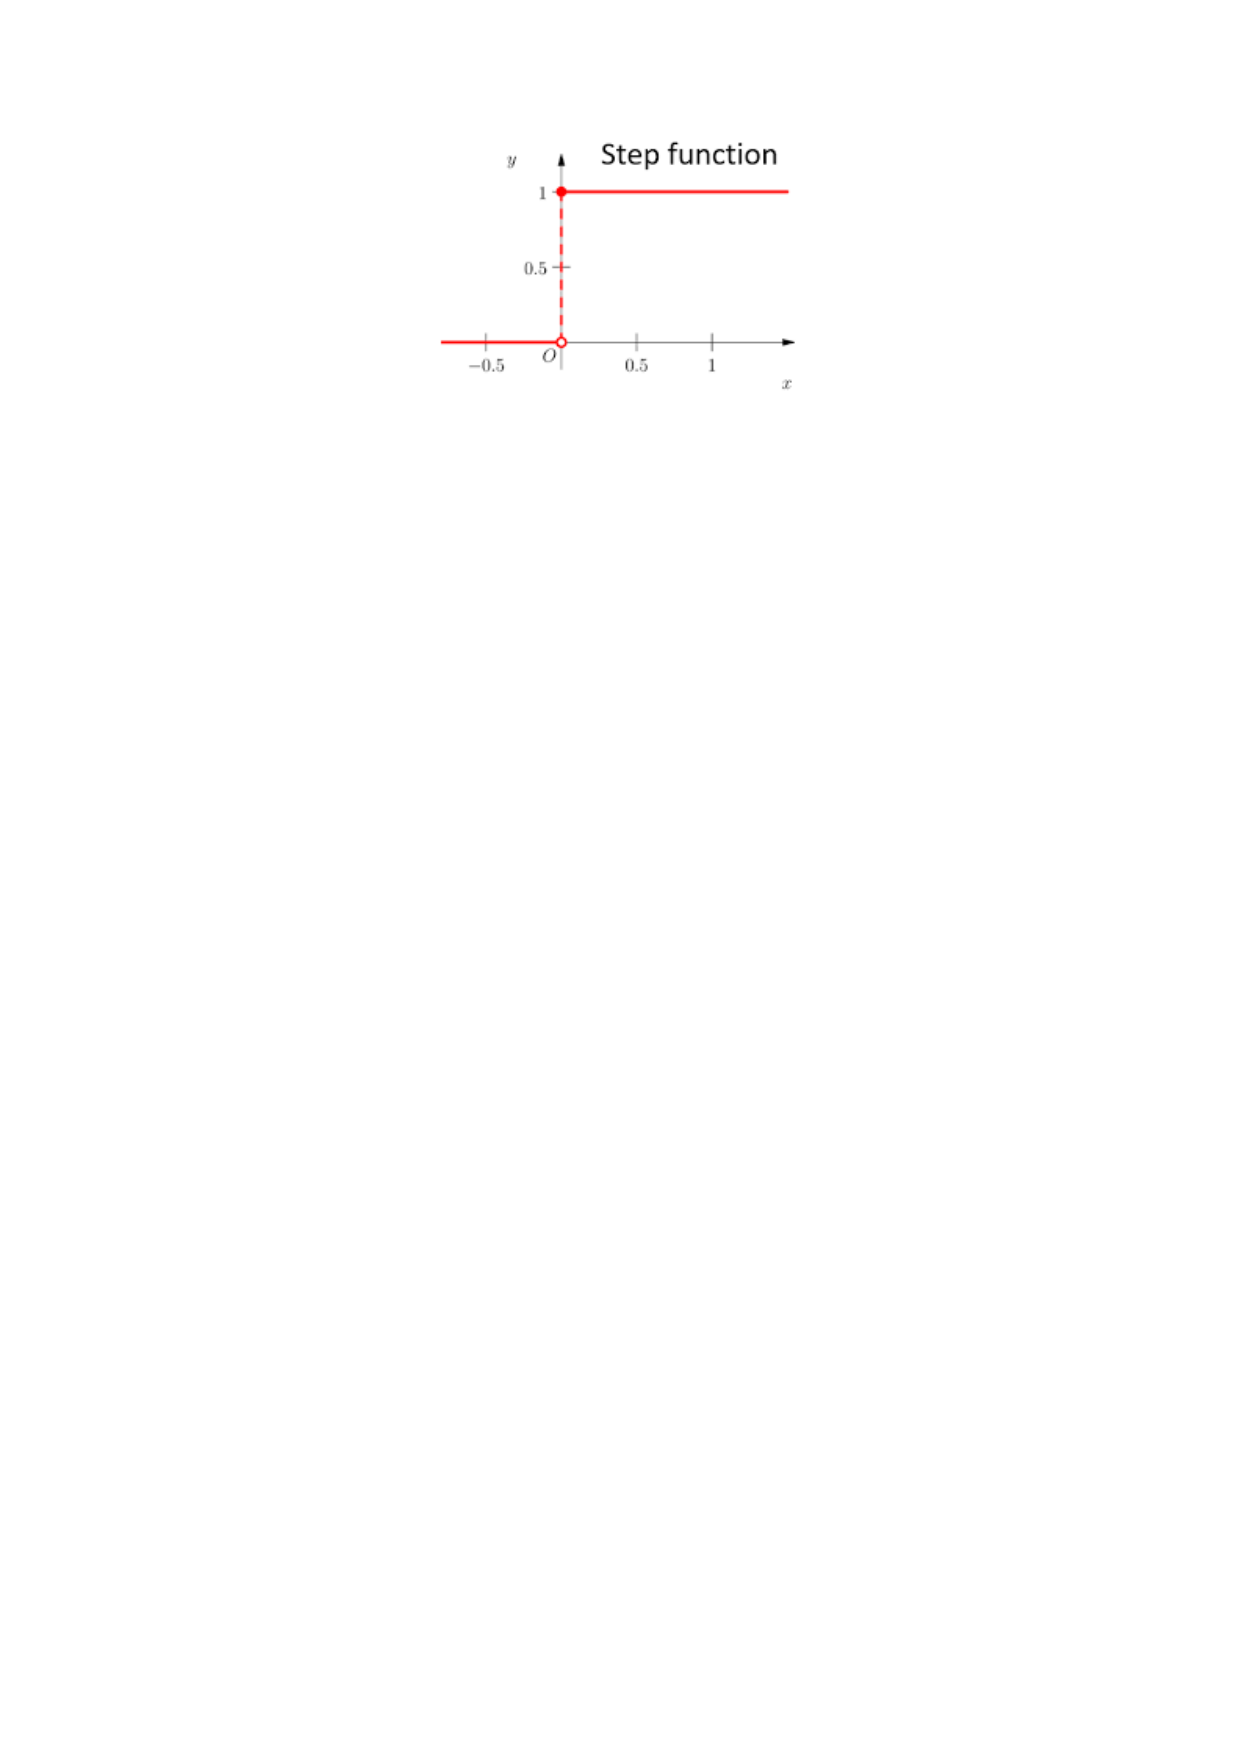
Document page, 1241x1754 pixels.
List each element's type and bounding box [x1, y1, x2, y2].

picture [410, 118, 831, 411]
